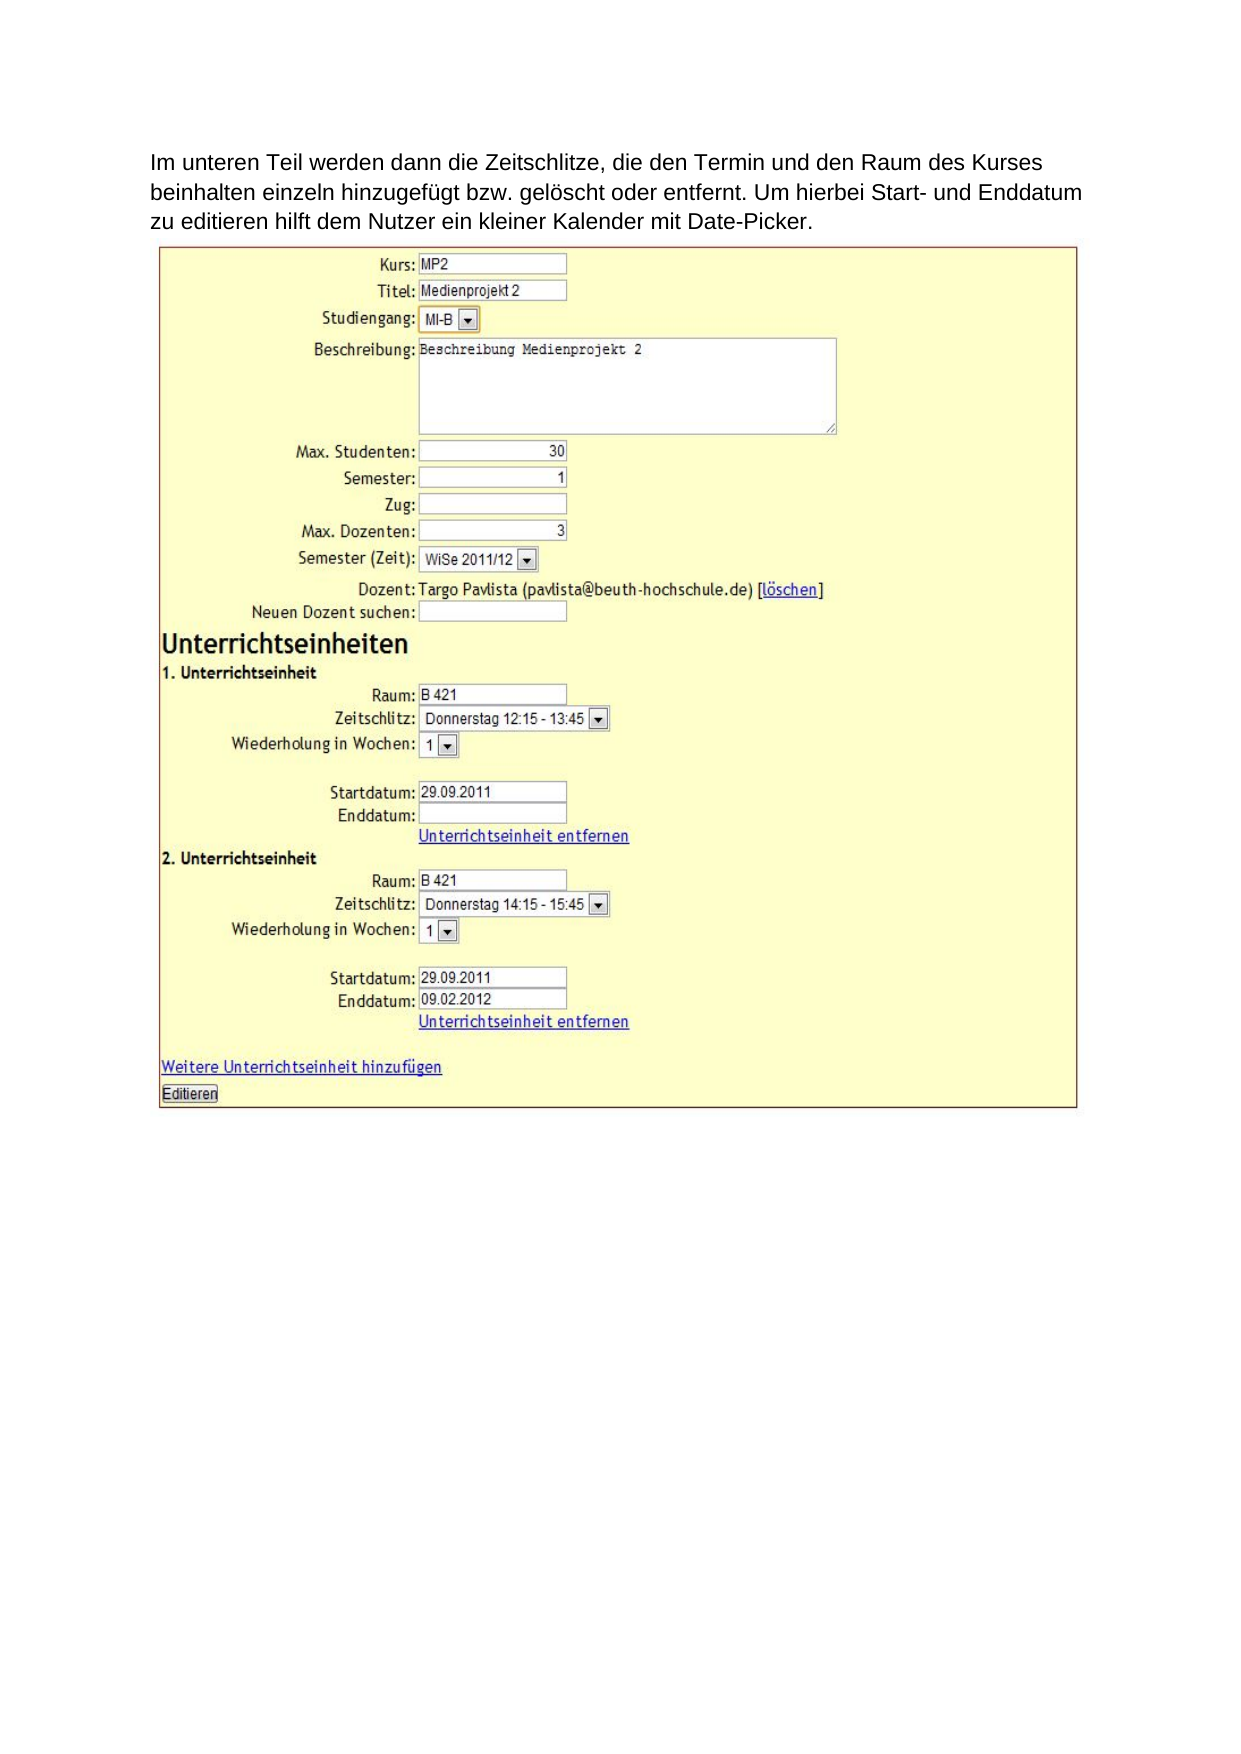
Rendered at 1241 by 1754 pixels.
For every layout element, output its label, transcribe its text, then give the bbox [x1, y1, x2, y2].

picture [150, 238, 1091, 1117]
text Im unteren Teil werden dann die Zeitschlitze, die den Termin und den Raum des Kurses beinhalten einzeln hinzugefügt bzw. gelöscht oder entfernt. Um hierbei Start- und Enddatum zu editieren hilft dem Nutzer ein kleiner Kalender mit Date-Picker. [150, 150, 1090, 234]
